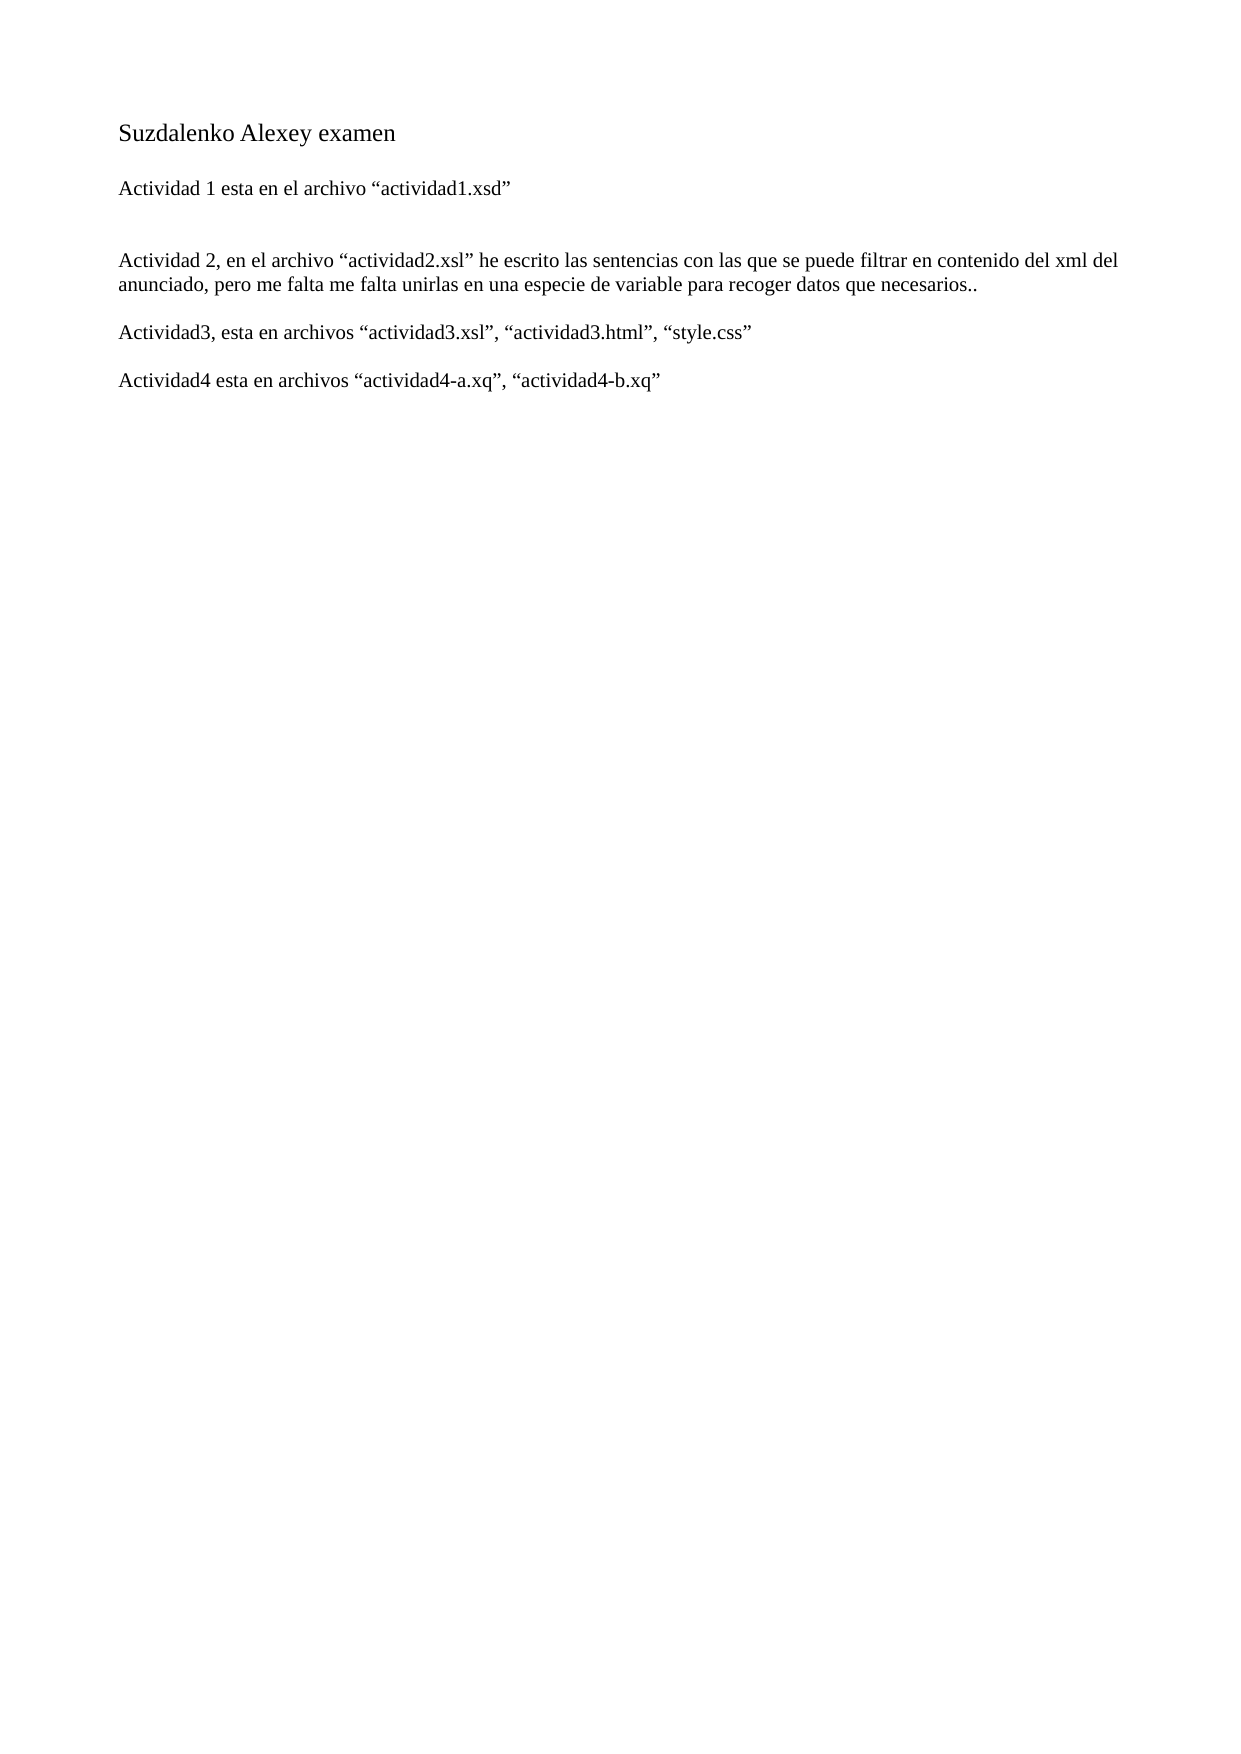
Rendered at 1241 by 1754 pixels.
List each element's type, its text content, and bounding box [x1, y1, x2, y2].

text Actividad 2, en el archivo “actividad2.xsl” he escrito las sentencias con las que se puede filtrar en contenido del xml del [118, 248, 1122, 272]
text Actividad3, esta en archivos “actividad3.xsl”, “actividad3.html”, “style.css” [118, 320, 1122, 344]
text anunciado, pero me falta me falta unirlas en una especie de variable para recoger datos que necesarios.. [118, 272, 1122, 296]
text Actividad4 esta en archivos “actividad4-a.xq”, “actividad4-b.xq” [118, 368, 1122, 392]
text Suzdalenko Alexey examen [118, 118, 1122, 147]
text Actividad 1 esta en el archivo “actividad1.xsd” [118, 176, 1122, 200]
